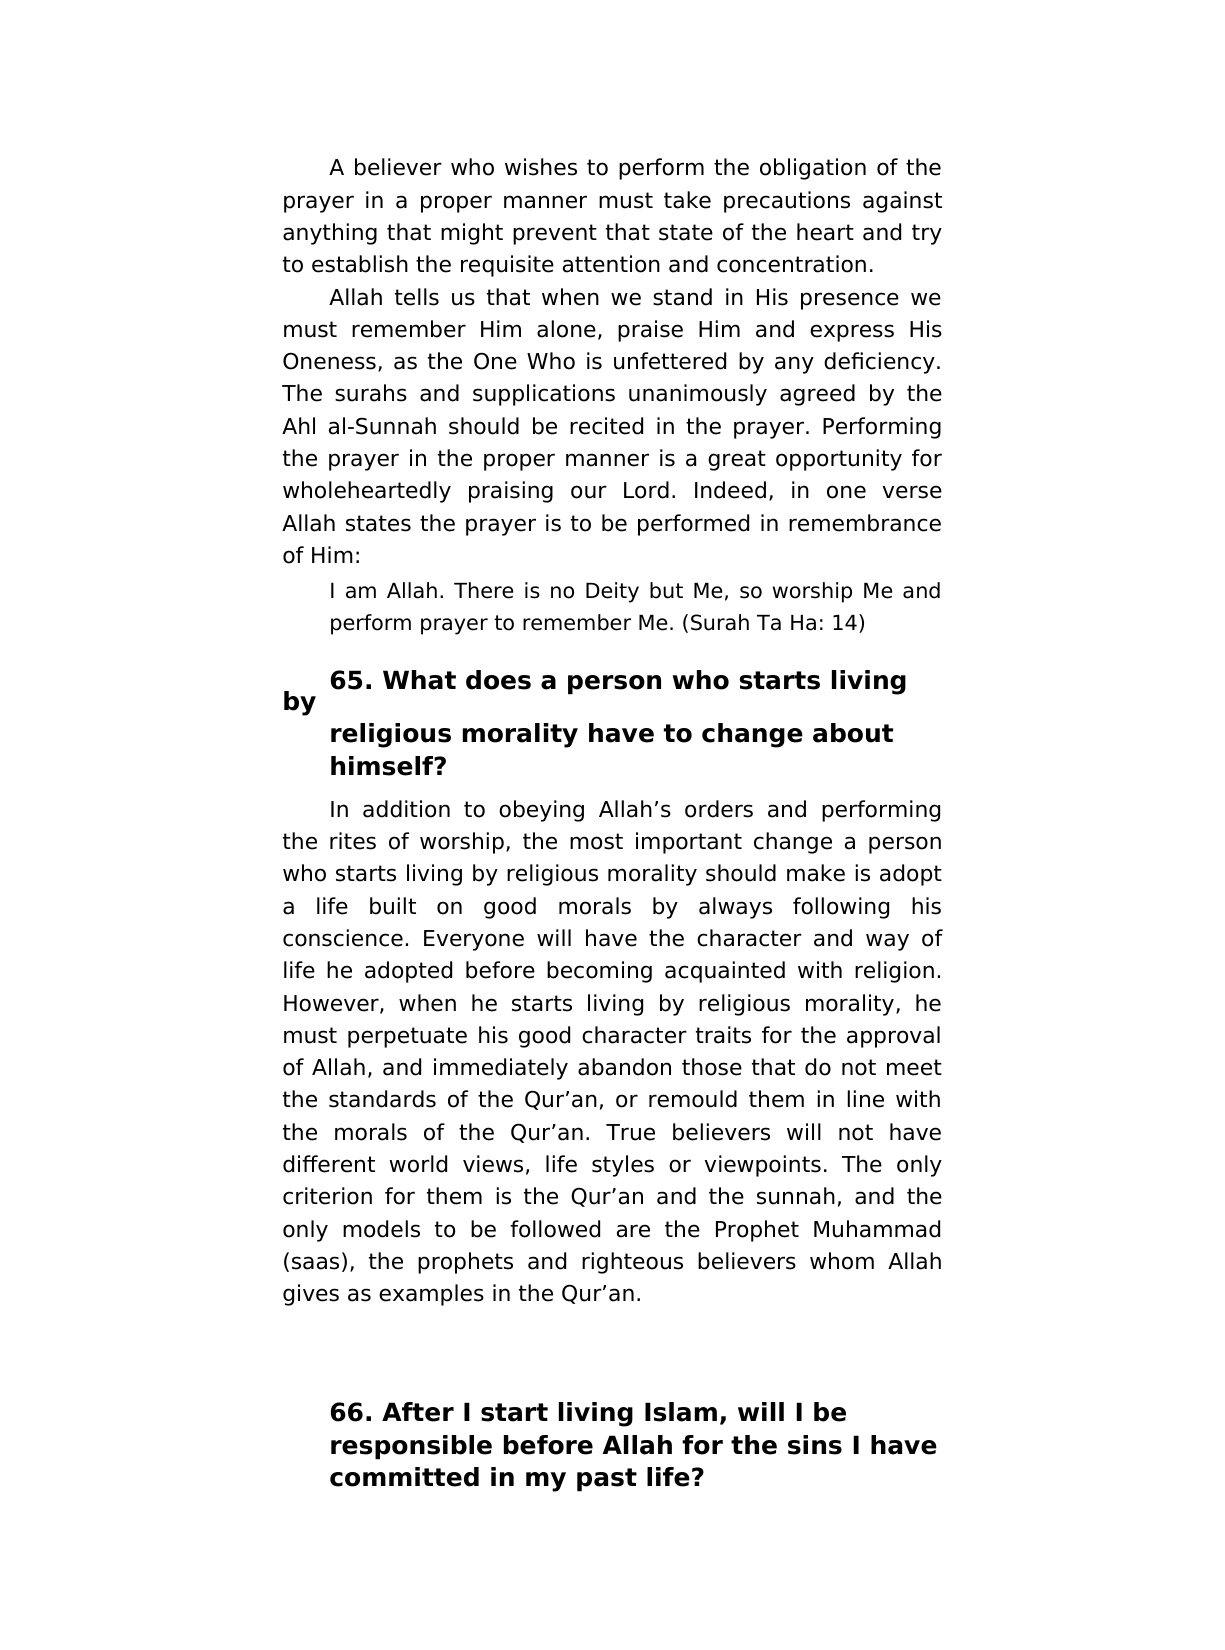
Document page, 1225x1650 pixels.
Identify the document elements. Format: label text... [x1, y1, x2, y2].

text Allah tells us that when we stand in His presence we must remember Him alone, praise Him and express His Oneness, as the One Who is unfettered by any deficiency. The surahs and supplications unanimously agreed by the Ahl al-Sunnah should be recited in the prayer. Performing the prayer in the proper manner is a great opportunity for wholeheartedly praising our Lord. Indeed, in one verse Allah states the prayer is to be performed in remembrance of Him: [282, 279, 943, 570]
text religious morality have to change about [282, 726, 943, 747]
text 65. What does a person who starts living by [282, 673, 943, 714]
text 66. After I start living Islam, will I be [282, 1405, 943, 1426]
text himself? [282, 759, 943, 779]
text responsible before Allah for the sins I have [282, 1437, 943, 1458]
text committed in my past life? [282, 1470, 943, 1491]
text I am Allah. There is no Deity but Me, so worship Me and perform prayer to remember Me. (Surah Ta Ha: 14) [329, 574, 943, 636]
text In addition to obeying Allah’s orders and performing the rites of worship, the most important change a person who starts living by religious morality should make is adopt a life built on good morals by always following his conscience. Everyone will have the character and way of life he adopted before becoming acquainted with religion. However, when he starts living by religious morality, he must perpetuate his good character traits for the approval of Allah, and immediately abandon those that do not meet the standards of the Qur’an, or remould them in line with the morals of the Qur’an. True believers will not have different world views, life styles or viewpoints. The only criterion for them is the Qur’an and the sunnah, and the only models to be followed are the Prophet Muhammad (saas), the prophets and righteous believers whom Allah gives as examples in the Qur’an. [282, 791, 943, 1308]
text A believer who wishes to perform the obligation of the prayer in a proper manner must take precautions against anything that might prevent that state of the heart and try to establish the requisite attention and concentration. [282, 150, 943, 279]
